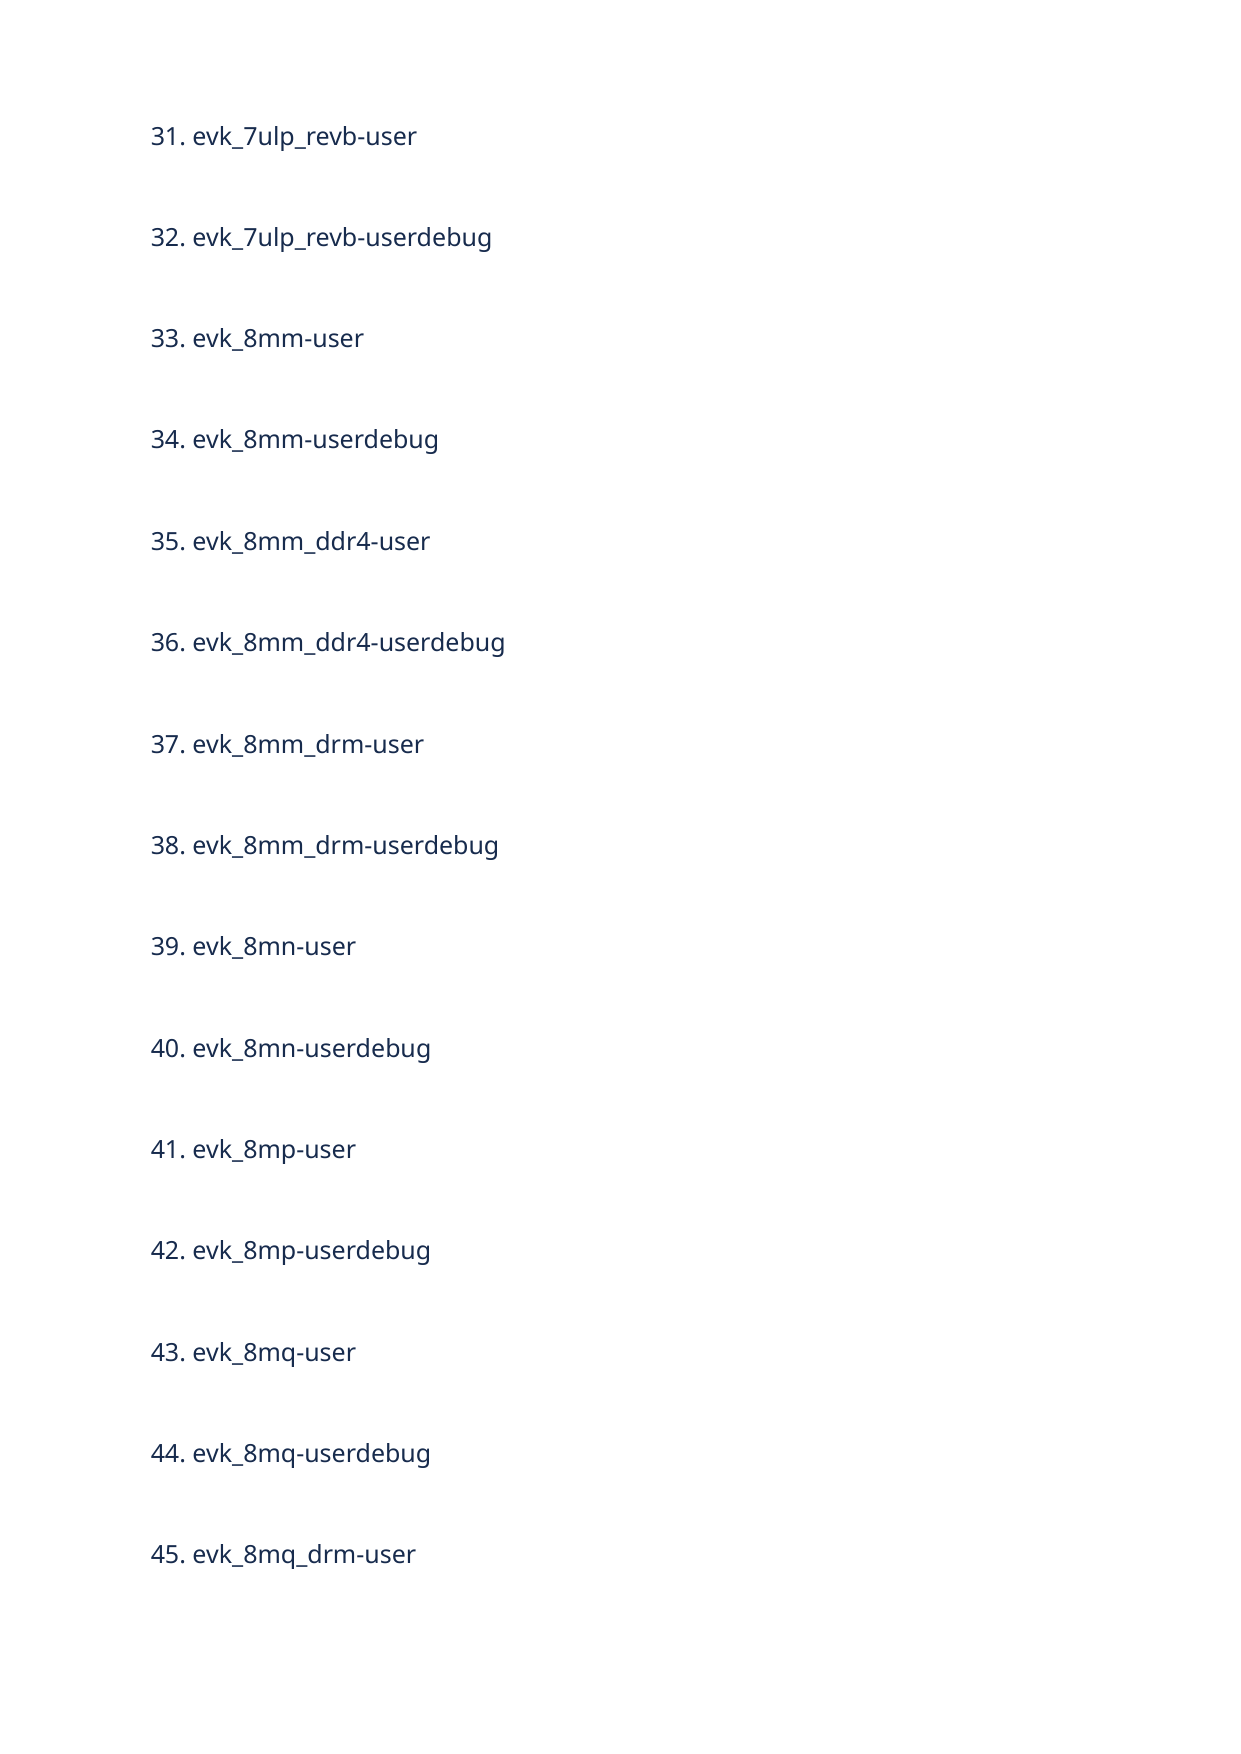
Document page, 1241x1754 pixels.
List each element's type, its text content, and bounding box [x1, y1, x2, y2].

text 44. evk_8mq-userdebug [118, 1436, 1122, 1470]
text 34. evk_8mm-userdebug [118, 422, 1122, 456]
text 31. evk_7ulp_revb-user [118, 118, 1122, 152]
text 37. evk_8mm_drm-user [118, 726, 1122, 760]
text 41. evk_8mp-user [118, 1132, 1122, 1166]
text 40. evk_8mn-userdebug [118, 1030, 1122, 1064]
text 36. evk_8mm_ddr4-userdebug [118, 625, 1122, 659]
text 45. evk_8mq_drm-user [118, 1537, 1122, 1571]
text 39. evk_8mn-user [118, 929, 1122, 963]
text 42. evk_8mp-userdebug [118, 1233, 1122, 1267]
text 35. evk_8mm_ddr4-user [118, 523, 1122, 558]
text 32. evk_7ulp_revb-userdebug [118, 219, 1122, 253]
text 38. evk_8mm_drm-userdebug [118, 828, 1122, 862]
text 43. evk_8mq-user [118, 1334, 1122, 1368]
text 33. evk_8mm-user [118, 321, 1122, 355]
